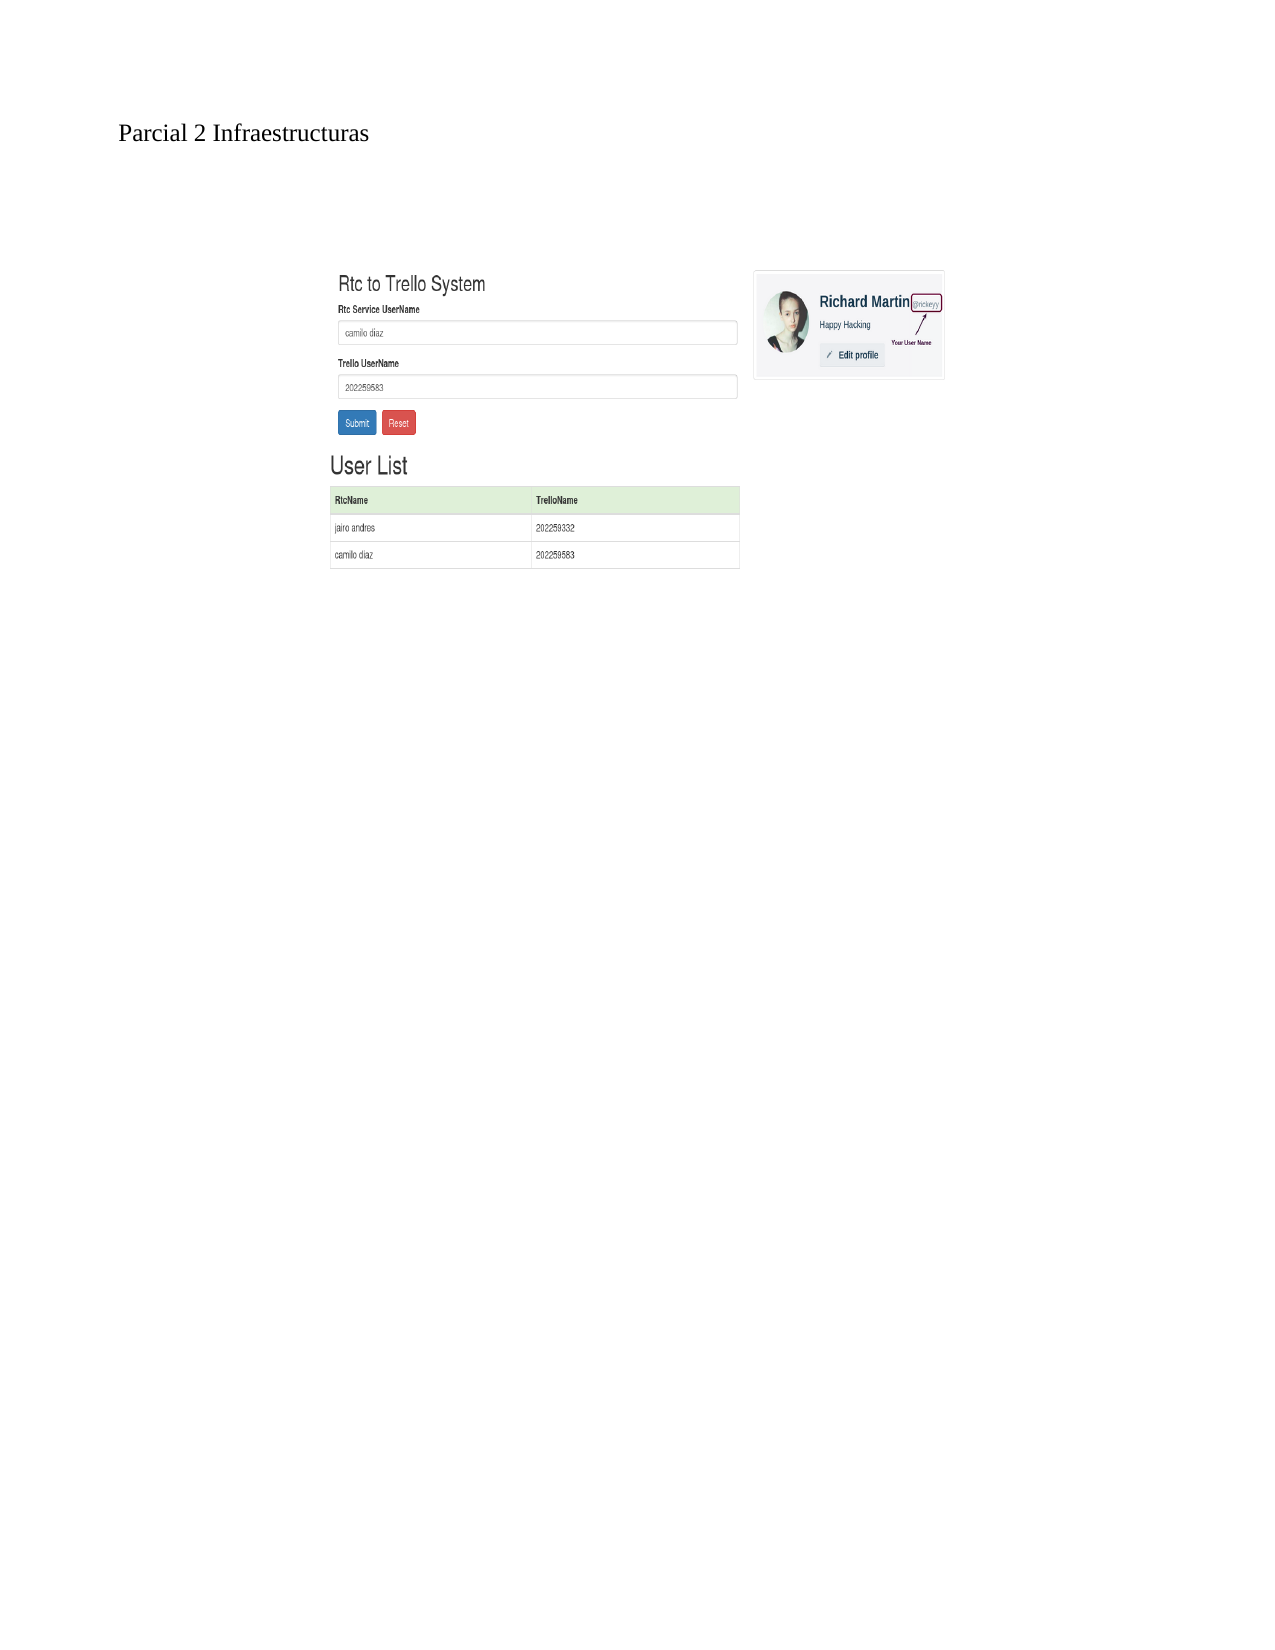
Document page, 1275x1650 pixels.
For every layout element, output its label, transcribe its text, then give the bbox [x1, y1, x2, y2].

text Parcial 2 Infraestructuras [118, 118, 1157, 147]
picture [118, 261, 1157, 615]
